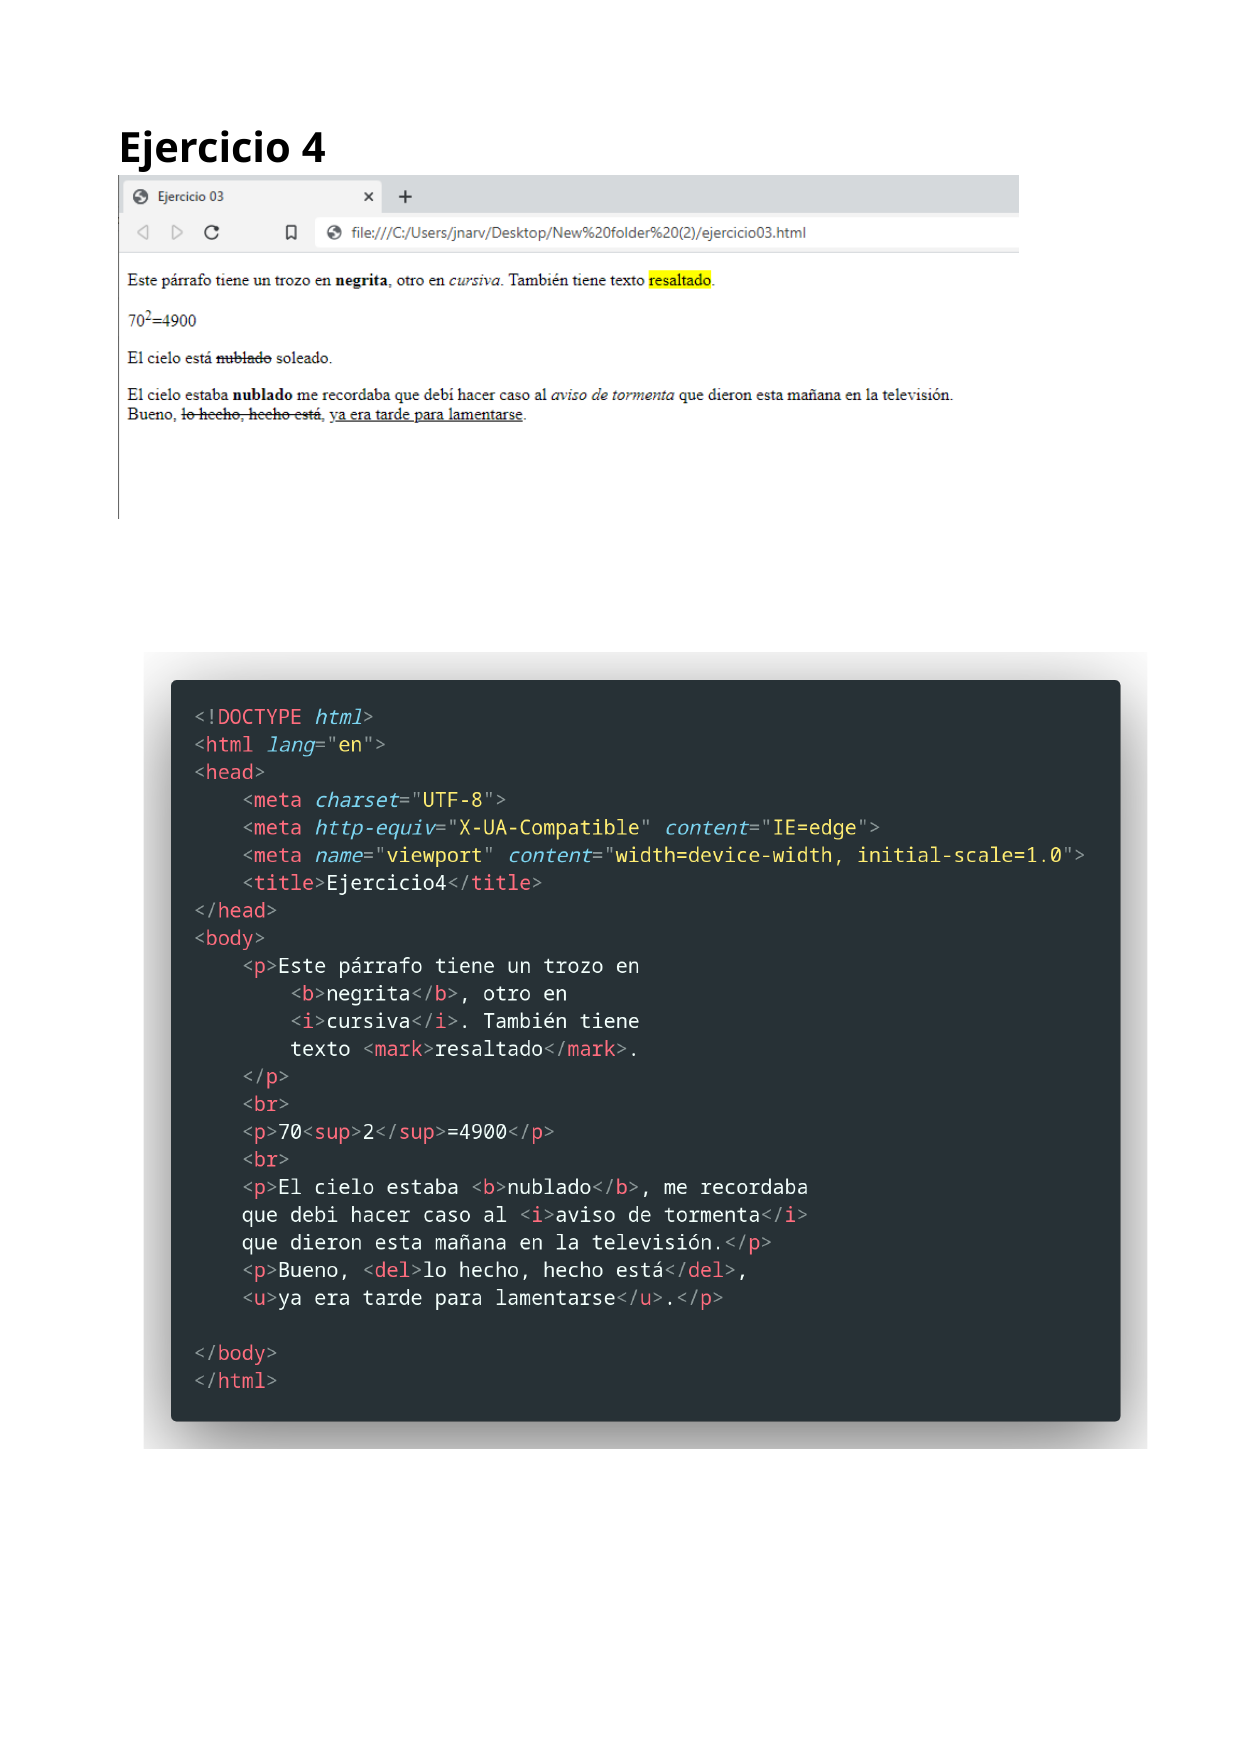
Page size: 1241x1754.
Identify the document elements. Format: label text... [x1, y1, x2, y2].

picture [143, 652, 1148, 1449]
text Ejercicio 4 [118, 118, 1122, 175]
picture [118, 175, 1019, 519]
